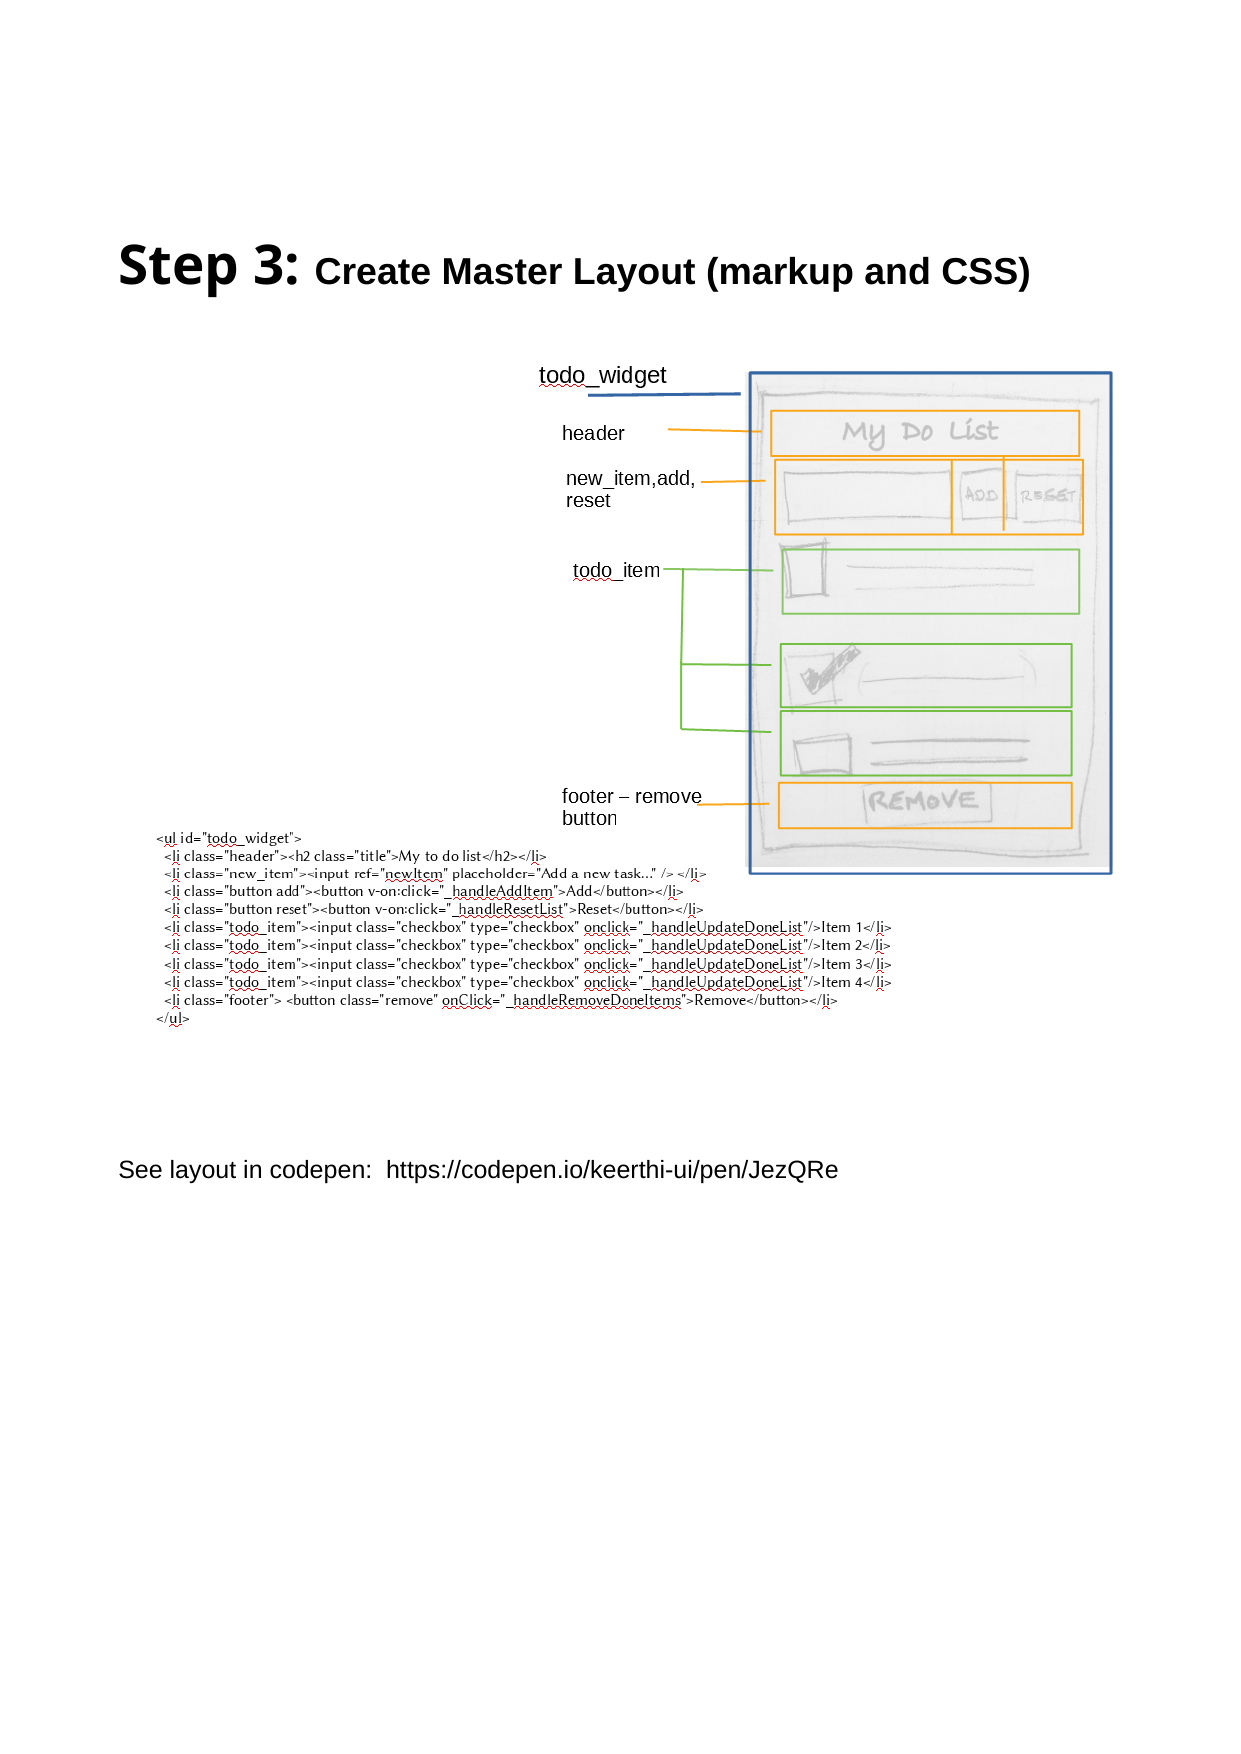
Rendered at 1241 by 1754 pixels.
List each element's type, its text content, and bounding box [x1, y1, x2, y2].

text See layout in codepen: https://codepen.io/keerthi-ui/pen/JezQRe [118, 1155, 1122, 1184]
subtitle Step 3: Create Master Layout (markup and CSS) [118, 226, 1122, 300]
picture [126, 339, 1130, 1052]
